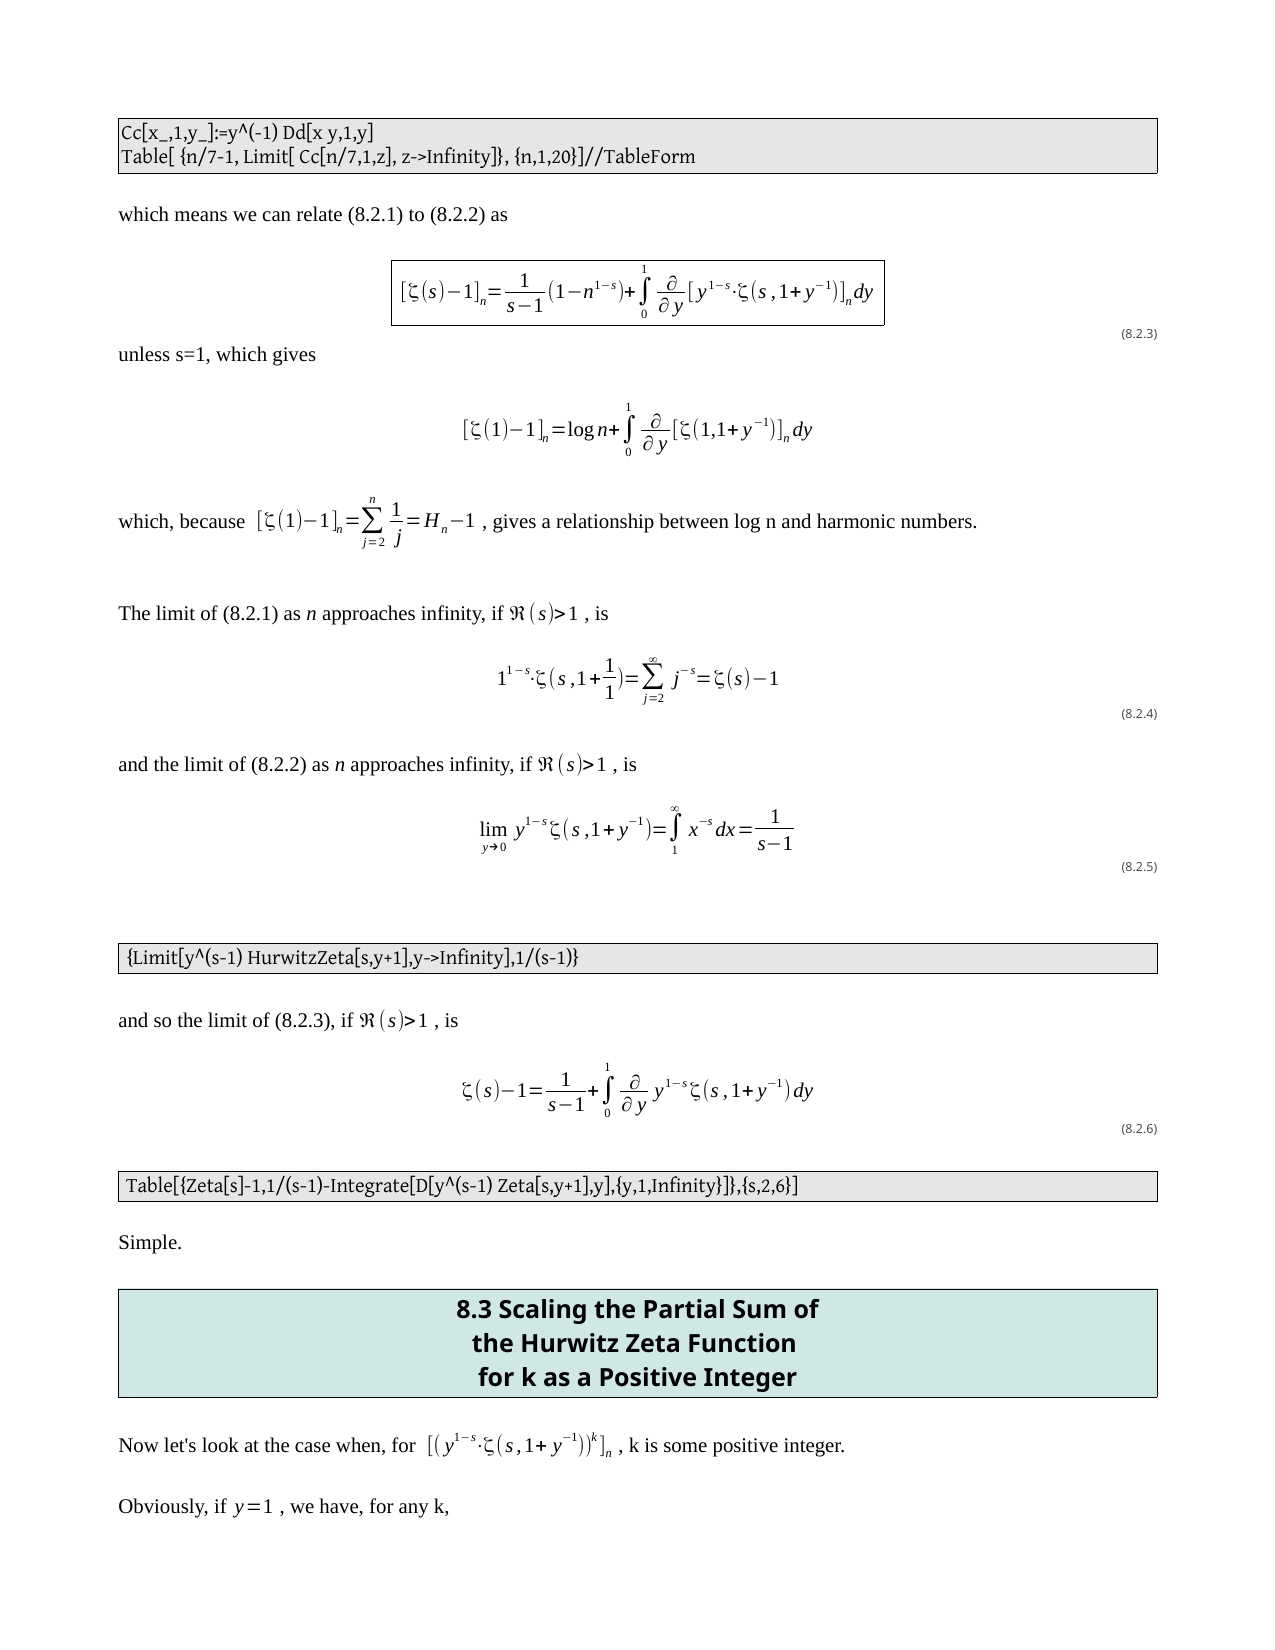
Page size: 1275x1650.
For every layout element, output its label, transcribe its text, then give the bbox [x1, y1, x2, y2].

text and the limit of (8.2.2) as n approaches infinity, if, is [118, 751, 1157, 776]
text Simple. [118, 1230, 1157, 1254]
text Cc[x_,1,y_]:=y^(-1) Dd[x y,1,y] [119, 119, 1157, 142]
text which means we can relate (8.2.1) to (8.2.2) as [118, 201, 1157, 226]
text (8.2.4) [118, 706, 1157, 723]
text (8.2.6) [118, 1120, 1157, 1137]
title 8.3 Scaling the Partial Sum of [119, 1290, 1157, 1322]
text Table[{Zeta[s]-1,1/(s-1)-Integrate[D[y^(s-1) Zeta[s,y+1],y],{y,1,Infinity}]},{s,2,6}] [119, 1172, 1157, 1201]
text Obviously, if, we have, for any k, [118, 1494, 1157, 1518]
text {Limit[y^(s-1) HurwitzZeta[s,y+1],y->Infinity],1/(s-1)} [119, 944, 1157, 973]
text Table[ {n/7-1, Limit[ Cc[n/7,1,z], z->Infinity]}, {n,1,20}]//TableForm [119, 142, 1157, 173]
text (8.2.3) [118, 325, 1157, 342]
text Now let's look at the case when, for , k is some positive integer. [118, 1431, 1157, 1460]
text and so the limit of (8.2.3), if, is [118, 1008, 1157, 1032]
title for k as a Positive Integer [119, 1357, 1157, 1397]
text (8.2.5) [118, 858, 1157, 875]
text The limit of (8.2.1) as n approaches infinity, if, is [118, 601, 1157, 625]
text which, because , gives a relationship between log n and harmonic numbers. [118, 493, 1157, 549]
text unless s=1, which gives [118, 342, 1157, 366]
title the Hurwitz Zeta Function [119, 1322, 1157, 1357]
